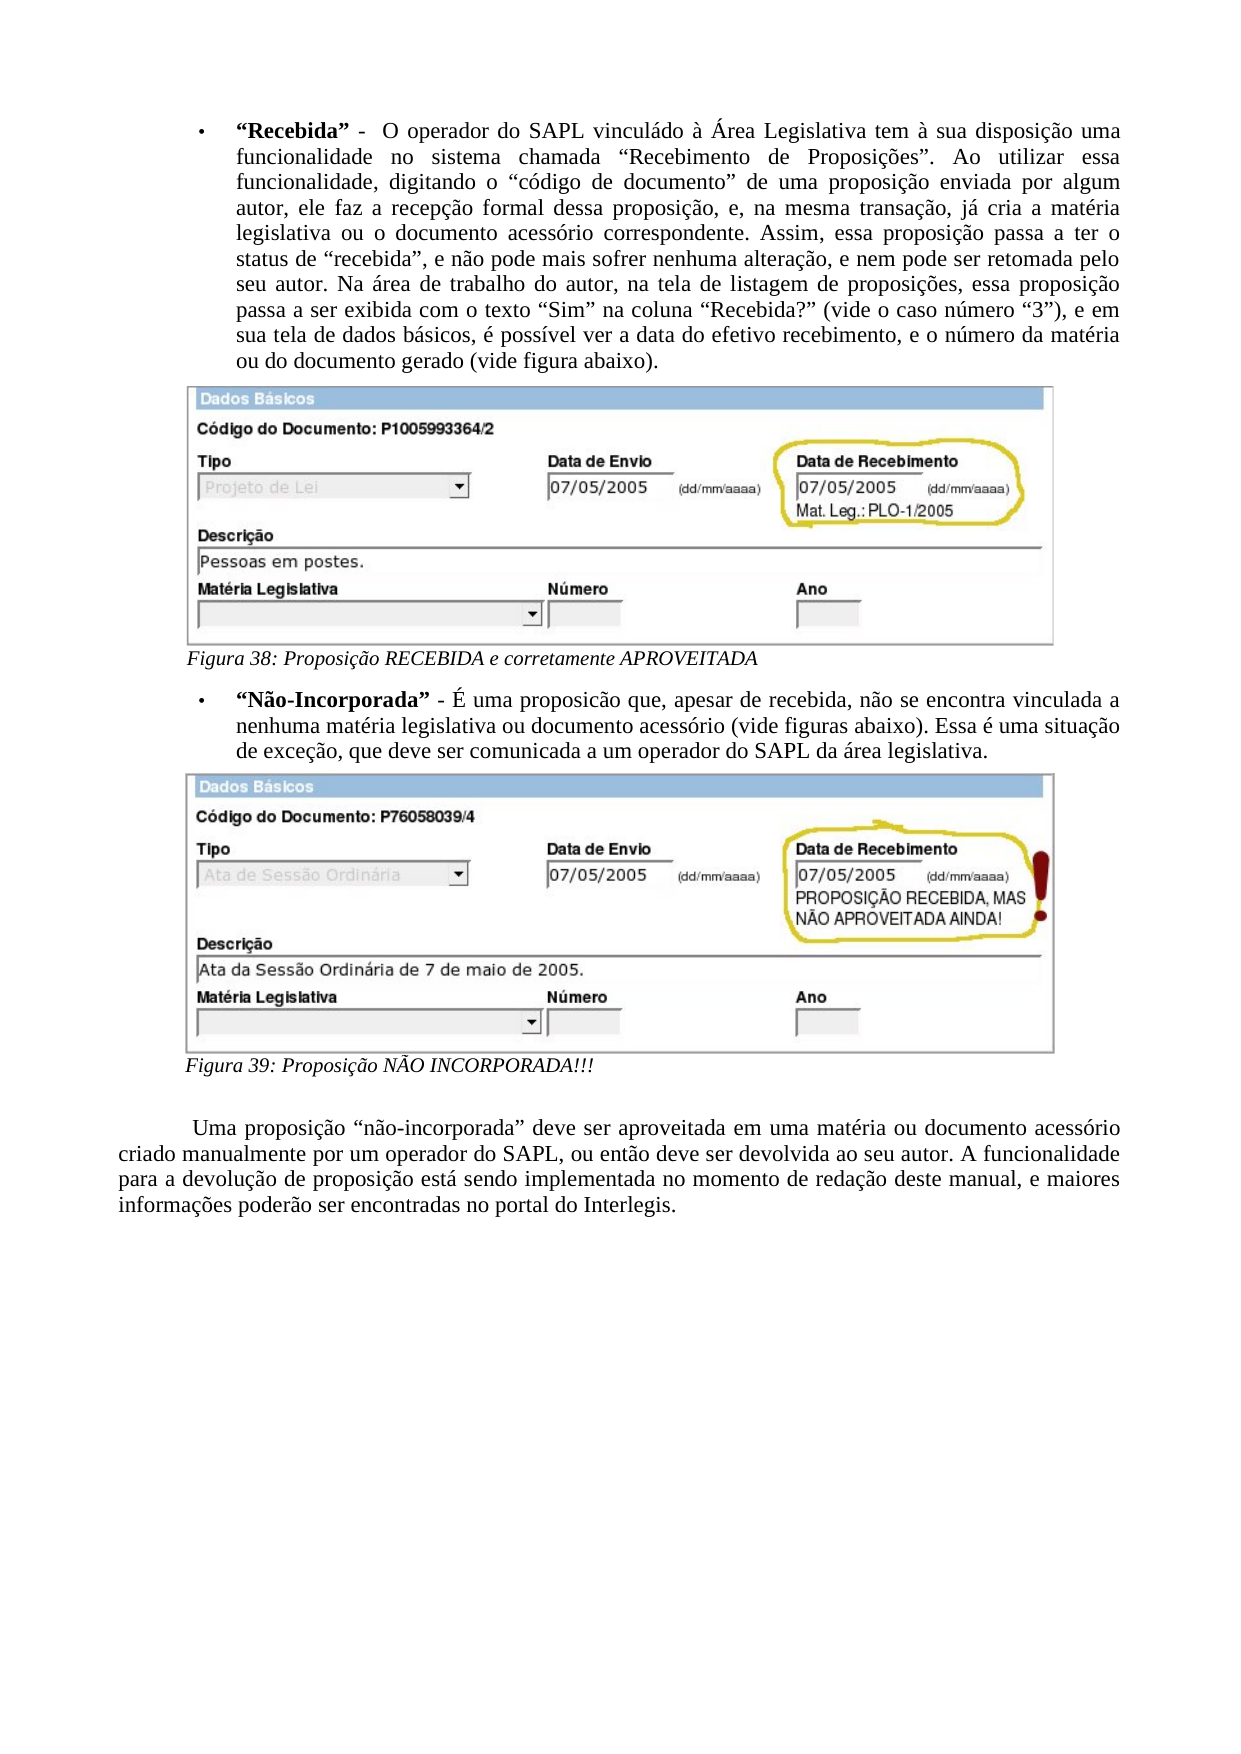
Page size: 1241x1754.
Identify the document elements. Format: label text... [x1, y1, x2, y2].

list Figura 38: Proposição RECEBIDA e corretamente APROVEITADA [187, 647, 1054, 669]
text Figura 39: Proposição NÃO INCORPORADA!!! [185, 1055, 1055, 1077]
text Uma proposição “não-incorporada” deve ser aproveitada em uma matéria ou documento acessório criado manualmente por um operador do SAPL, ou então deve ser devolvida ao seu autor. A funcionalidade para a devolução de proposição está sendo implementada no momento de redação deste manual, e maiores informações poderão ser encontradas no portal do Interlegis. [118, 1115, 1122, 1217]
list “Não-Incorporada” - É uma proposicão que, apesar de recebida, não se encontra vinculada a nenhuma matéria legislativa ou documento acessório (vide figuras abaixo). Essa é uma situação de exceção, que deve ser comunicada a um operador do SAPL da área legislativa. [198, 386, 1122, 764]
list “Recebida” - O operador do SAPL vinculádo à Área Legislativa tem à sua disposição uma funcionalidade no sistema chamada “Recebimento de Proposições”. Ao utilizar essa funcionalidade, digitando o “código de documento” de uma proposição enviada por algum autor, ele faz a recepção formal dessa proposição, e, na mesma transação, já cria a matéria legislativa ou o documento acessório correspondente. Assim, essa proposição passa a ter o status de “recebida”, e não pode mais sofrer nenhuma alteração, e nem pode ser retomada pelo seu autor. Na área de trabalho do autor, na tela de listagem de proposições, essa proposição passa a ser exibida com o texto “Sim” na coluna “Recebida?” (vide o caso número “3”), e em sua tela de dados básicos, é possível ver a data do efetivo recebimento, e o número da matéria ou do documento gerado (vide figura abaixo). [198, 118, 1122, 373]
picture [186, 386, 1054, 647]
picture [185, 773, 1055, 1055]
